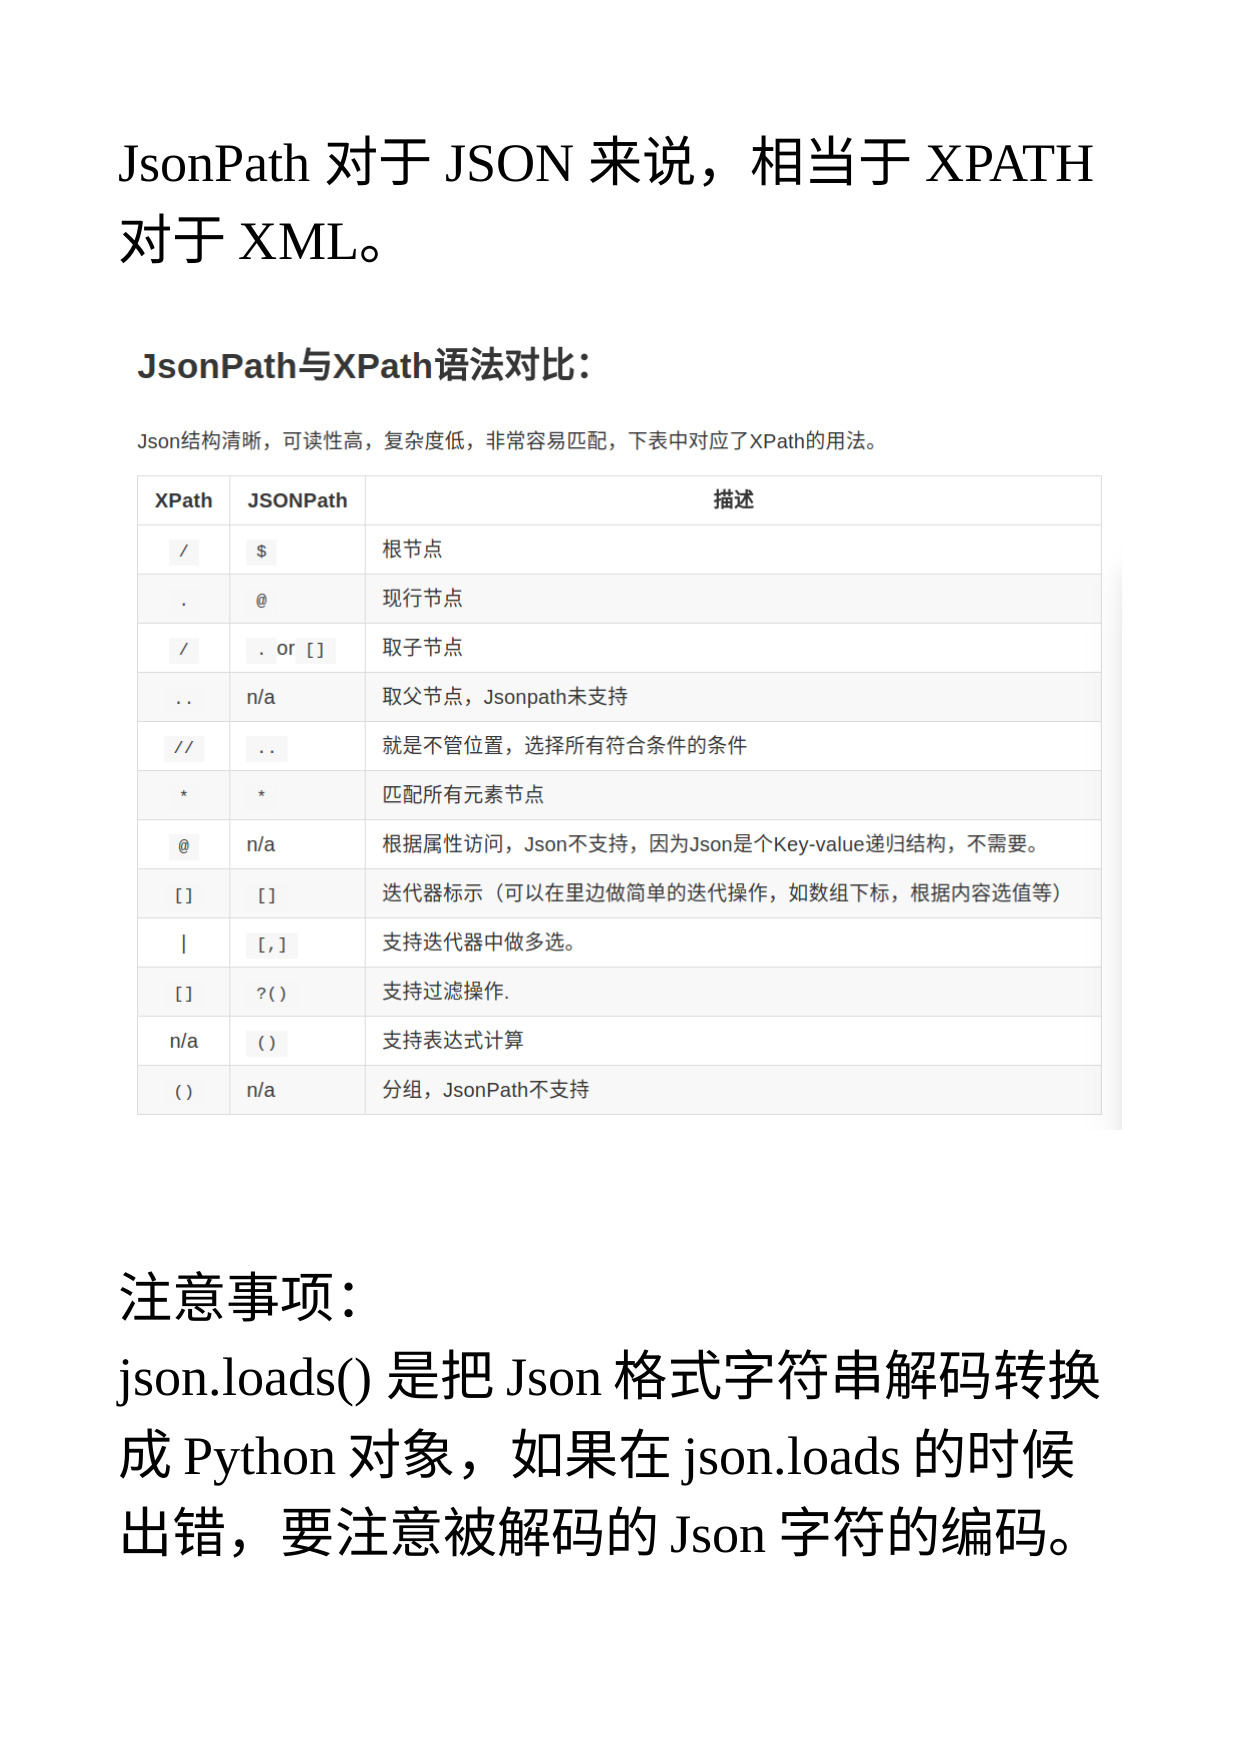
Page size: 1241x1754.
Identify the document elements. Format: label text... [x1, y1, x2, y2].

picture [118, 337, 1123, 1130]
text JsonPath 对于 JSON 来说，相当于 XPATH 对于 XML。 [118, 118, 1122, 275]
text 注意事项： [118, 1254, 1122, 1333]
text json.loads() 是把 Json格式字符串解码转换成Python对象，如果在json.loads的时候出错，要注意被解码的Json字符的编码。 [118, 1333, 1122, 1568]
